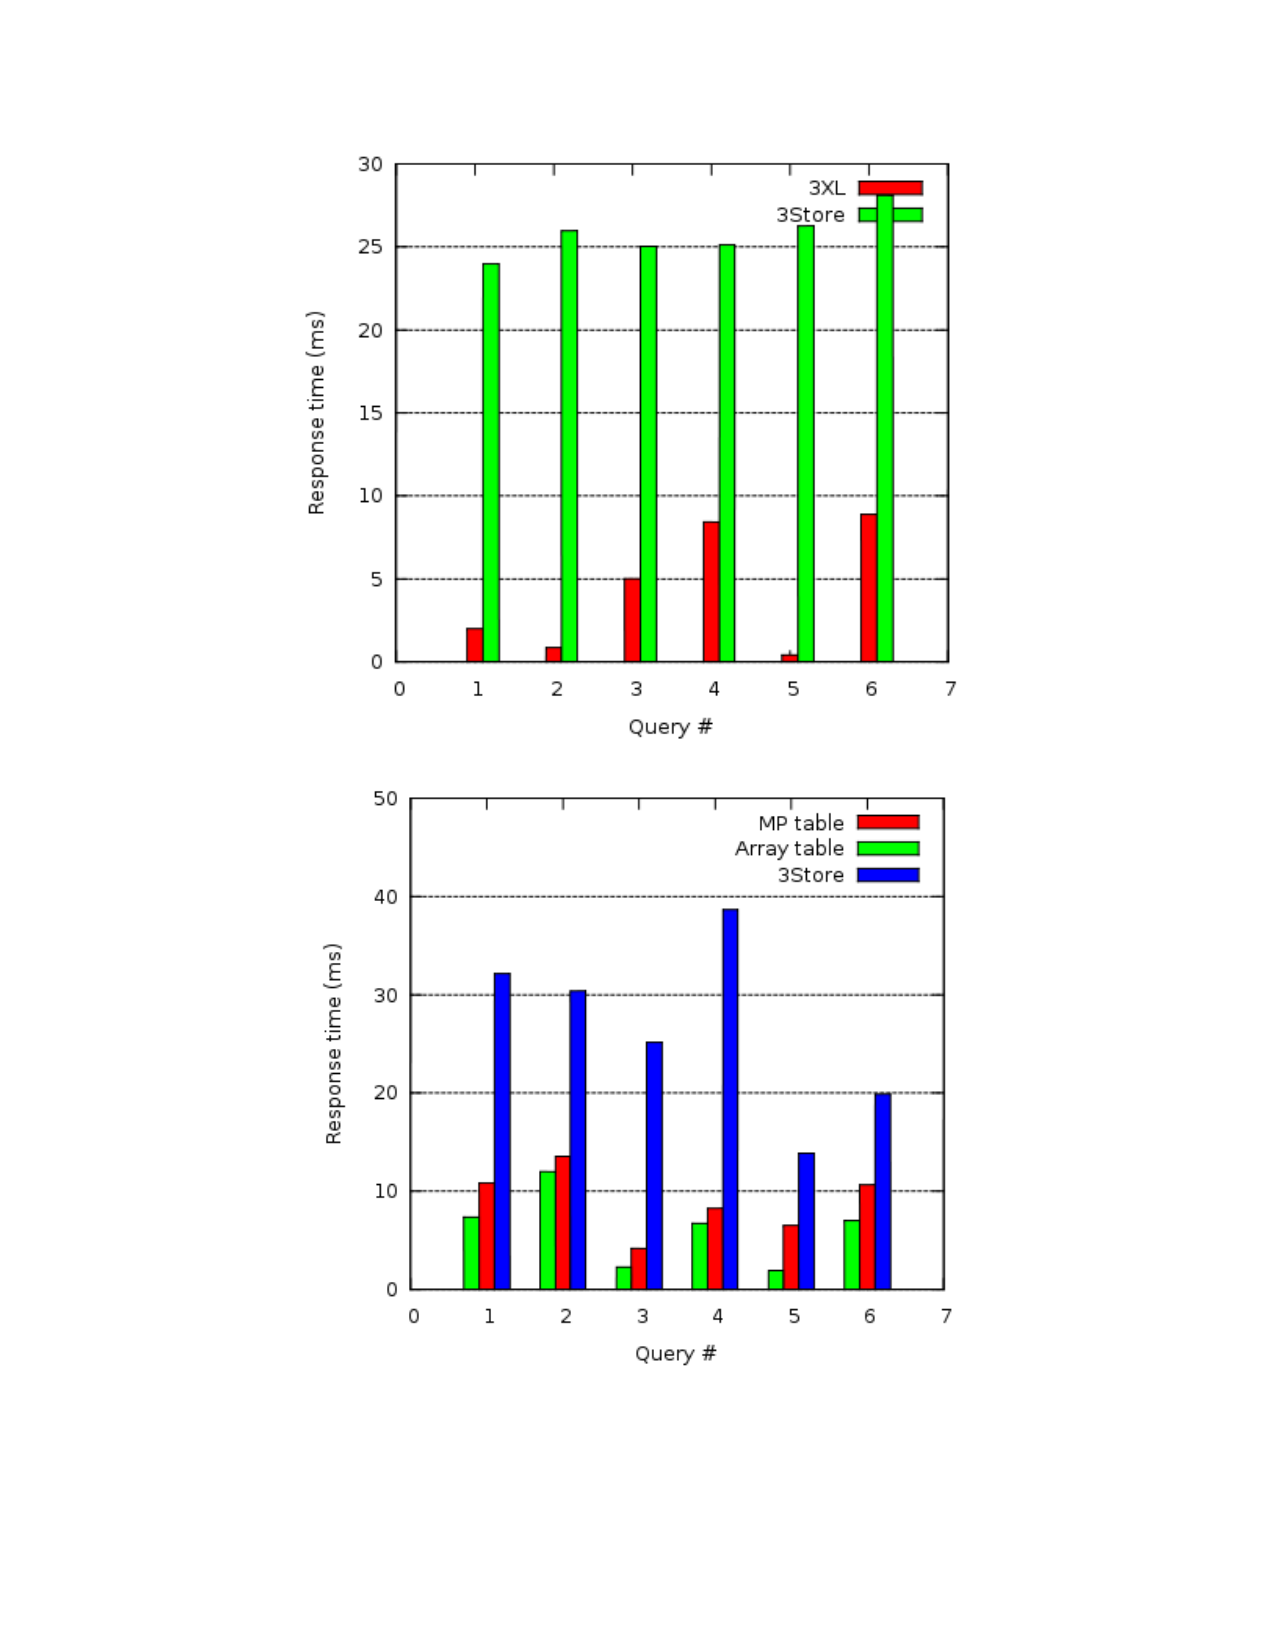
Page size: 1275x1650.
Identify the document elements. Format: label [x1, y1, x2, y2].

picture [301, 146, 974, 742]
picture [314, 779, 960, 1367]
